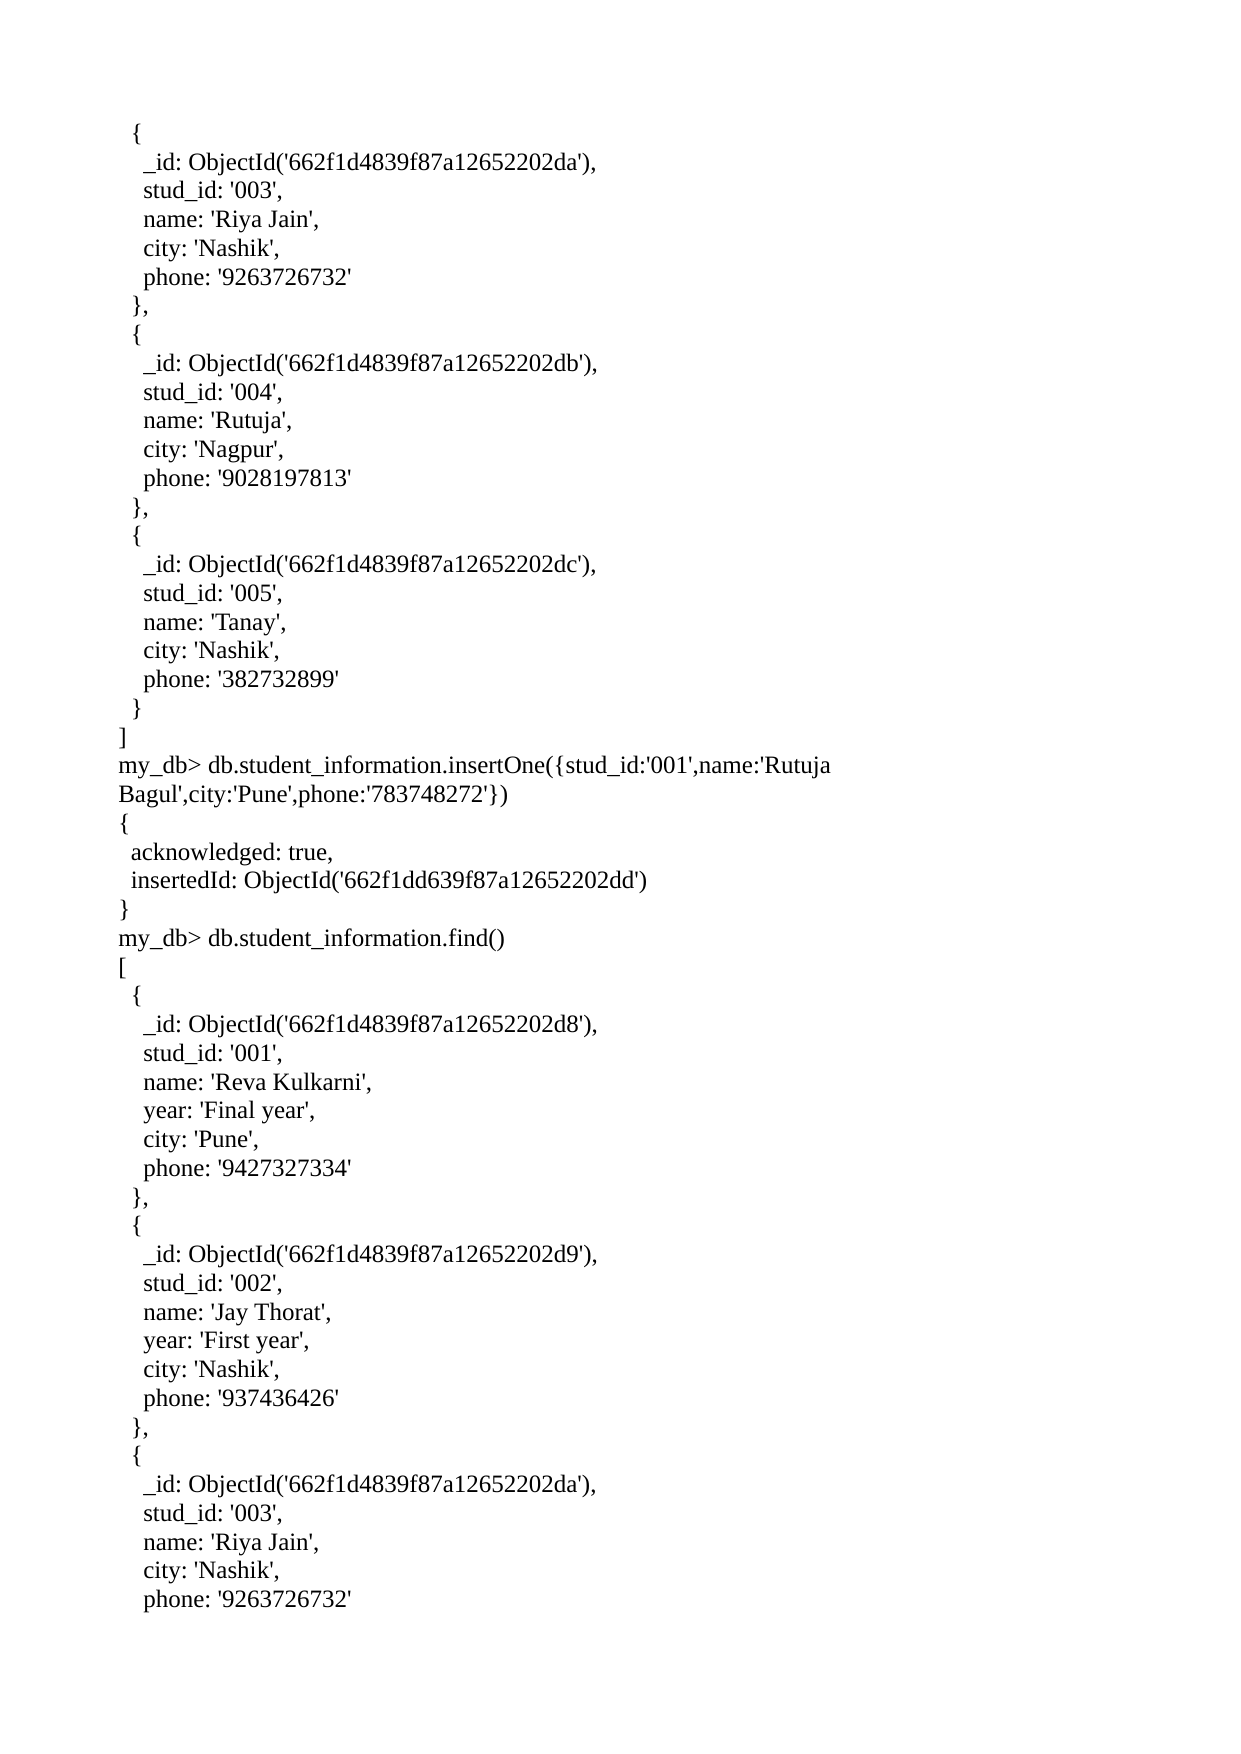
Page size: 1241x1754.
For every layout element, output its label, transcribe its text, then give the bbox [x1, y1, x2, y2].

text { [118, 118, 1122, 147]
text phone: '9028197813' [118, 463, 1122, 492]
text name: 'Jay Thorat', [118, 1297, 1122, 1326]
text stud_id: '003', [118, 1498, 1122, 1527]
text phone: '382732899' [118, 664, 1122, 693]
text stud_id: '005', [118, 578, 1122, 607]
text }, [118, 1182, 1122, 1211]
text name: 'Riya Jain', [118, 204, 1122, 233]
text name: 'Reva Kulkarni', [118, 1067, 1122, 1096]
text { [118, 319, 1122, 348]
text phone: '9427327334' [118, 1153, 1122, 1182]
text city: 'Nagpur', [118, 434, 1122, 463]
text ] [118, 722, 1122, 751]
text { [118, 808, 1122, 837]
text name: 'Tanay', [118, 607, 1122, 636]
text { [118, 521, 1122, 549]
text my_db> db.student_information.insertOne({stud_id:'001',name:'Rutuja Bagul',city:'Pune',phone:'783748272'}) [118, 751, 1122, 808]
text { [118, 1211, 1122, 1239]
text phone: '9263726732' [118, 1584, 1122, 1613]
text _id: ObjectId('662f1d4839f87a12652202d8'), [118, 1009, 1122, 1038]
text _id: ObjectId('662f1d4839f87a12652202da'), [118, 1469, 1122, 1498]
text city: 'Nashik', [118, 636, 1122, 664]
text stud_id: '004', [118, 377, 1122, 406]
text [ [118, 952, 1122, 981]
text _id: ObjectId('662f1d4839f87a12652202da'), [118, 147, 1122, 176]
text year: 'Final year', [118, 1096, 1122, 1124]
text city: 'Nashik', [118, 1354, 1122, 1383]
text city: 'Pune', [118, 1124, 1122, 1153]
text acknowledged: true, [118, 837, 1122, 866]
text } [118, 894, 1122, 923]
text stud_id: '003', [118, 176, 1122, 204]
text phone: '9263726732' [118, 262, 1122, 291]
text city: 'Nashik', [118, 233, 1122, 262]
text year: 'First year', [118, 1326, 1122, 1354]
text }, [118, 1412, 1122, 1441]
text _id: ObjectId('662f1d4839f87a12652202d9'), [118, 1239, 1122, 1268]
text stud_id: '002', [118, 1268, 1122, 1297]
text } [118, 693, 1122, 722]
text insertedId: ObjectId('662f1dd639f87a12652202dd') [118, 866, 1122, 894]
text _id: ObjectId('662f1d4839f87a12652202db'), [118, 348, 1122, 377]
text stud_id: '001', [118, 1038, 1122, 1067]
text { [118, 981, 1122, 1009]
text { [118, 1441, 1122, 1469]
text name: 'Riya Jain', [118, 1527, 1122, 1556]
text }, [118, 492, 1122, 521]
text _id: ObjectId('662f1d4839f87a12652202dc'), [118, 549, 1122, 578]
text name: 'Rutuja', [118, 406, 1122, 434]
text }, [118, 291, 1122, 319]
text phone: '937436426' [118, 1383, 1122, 1412]
text my_db> db.student_information.find() [118, 923, 1122, 952]
text city: 'Nashik', [118, 1556, 1122, 1584]
